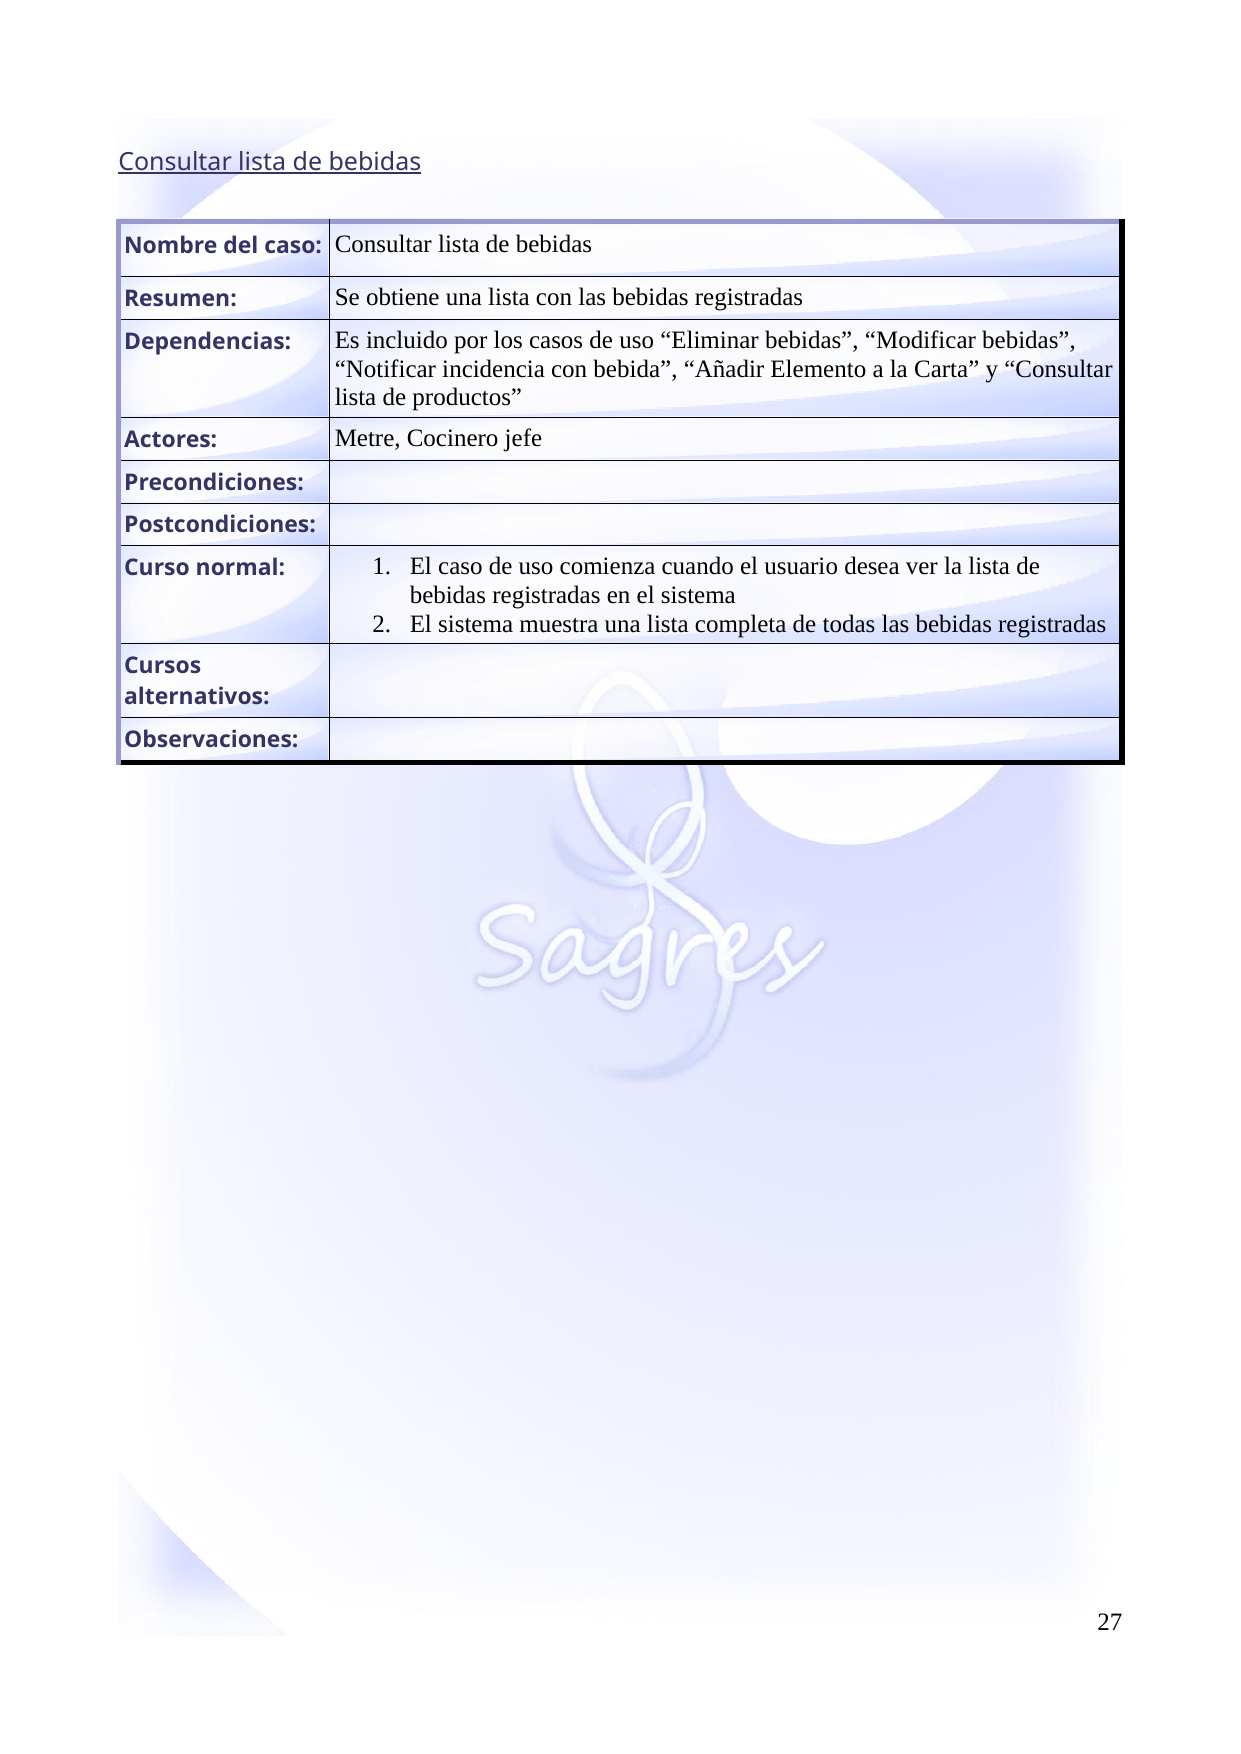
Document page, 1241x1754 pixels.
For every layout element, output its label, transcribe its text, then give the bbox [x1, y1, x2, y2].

table_cell Curso normal: [121, 546, 329, 643]
table_cell [330, 644, 1119, 717]
table_header Nombre del caso: [121, 224, 329, 276]
table_cell [330, 461, 1119, 503]
picture [118, 177, 1122, 219]
table_cell Dependencias: [121, 320, 329, 417]
table_cell Metre, Cocinero jefe [330, 418, 1119, 460]
table_header Consultar lista de bebidas [330, 224, 1119, 276]
picture [118, 118, 1122, 143]
table_cell [330, 504, 1119, 545]
picture [118, 765, 1122, 1636]
subtitle Consultar lista de bebidas [118, 143, 1122, 177]
table_cell Es incluido por los casos de uso “Eliminar bebidas”, “Modificar bebidas”, “Notificar incidencia con bebida”, “Añadir Elemento a la Carta” y “Consultar lista de productos” [330, 320, 1119, 417]
table_cell El caso de uso comienza cuando el usuario desea ver la lista de bebidas registradas en el sistema El sistema muestra una lista completa de todas las bebidas registradas [330, 546, 1119, 643]
table_cell Cursos alternativos: [121, 644, 329, 717]
table_cell Precondiciones: [121, 461, 329, 503]
table_cell Postcondiciones: [121, 504, 329, 545]
table_cell Actores: [121, 418, 329, 460]
table_cell [330, 718, 1119, 760]
table_cell Se obtiene una lista con las bebidas registradas [330, 277, 1119, 319]
table_cell Observaciones: [121, 718, 329, 760]
table_cell Resumen: [121, 277, 329, 319]
